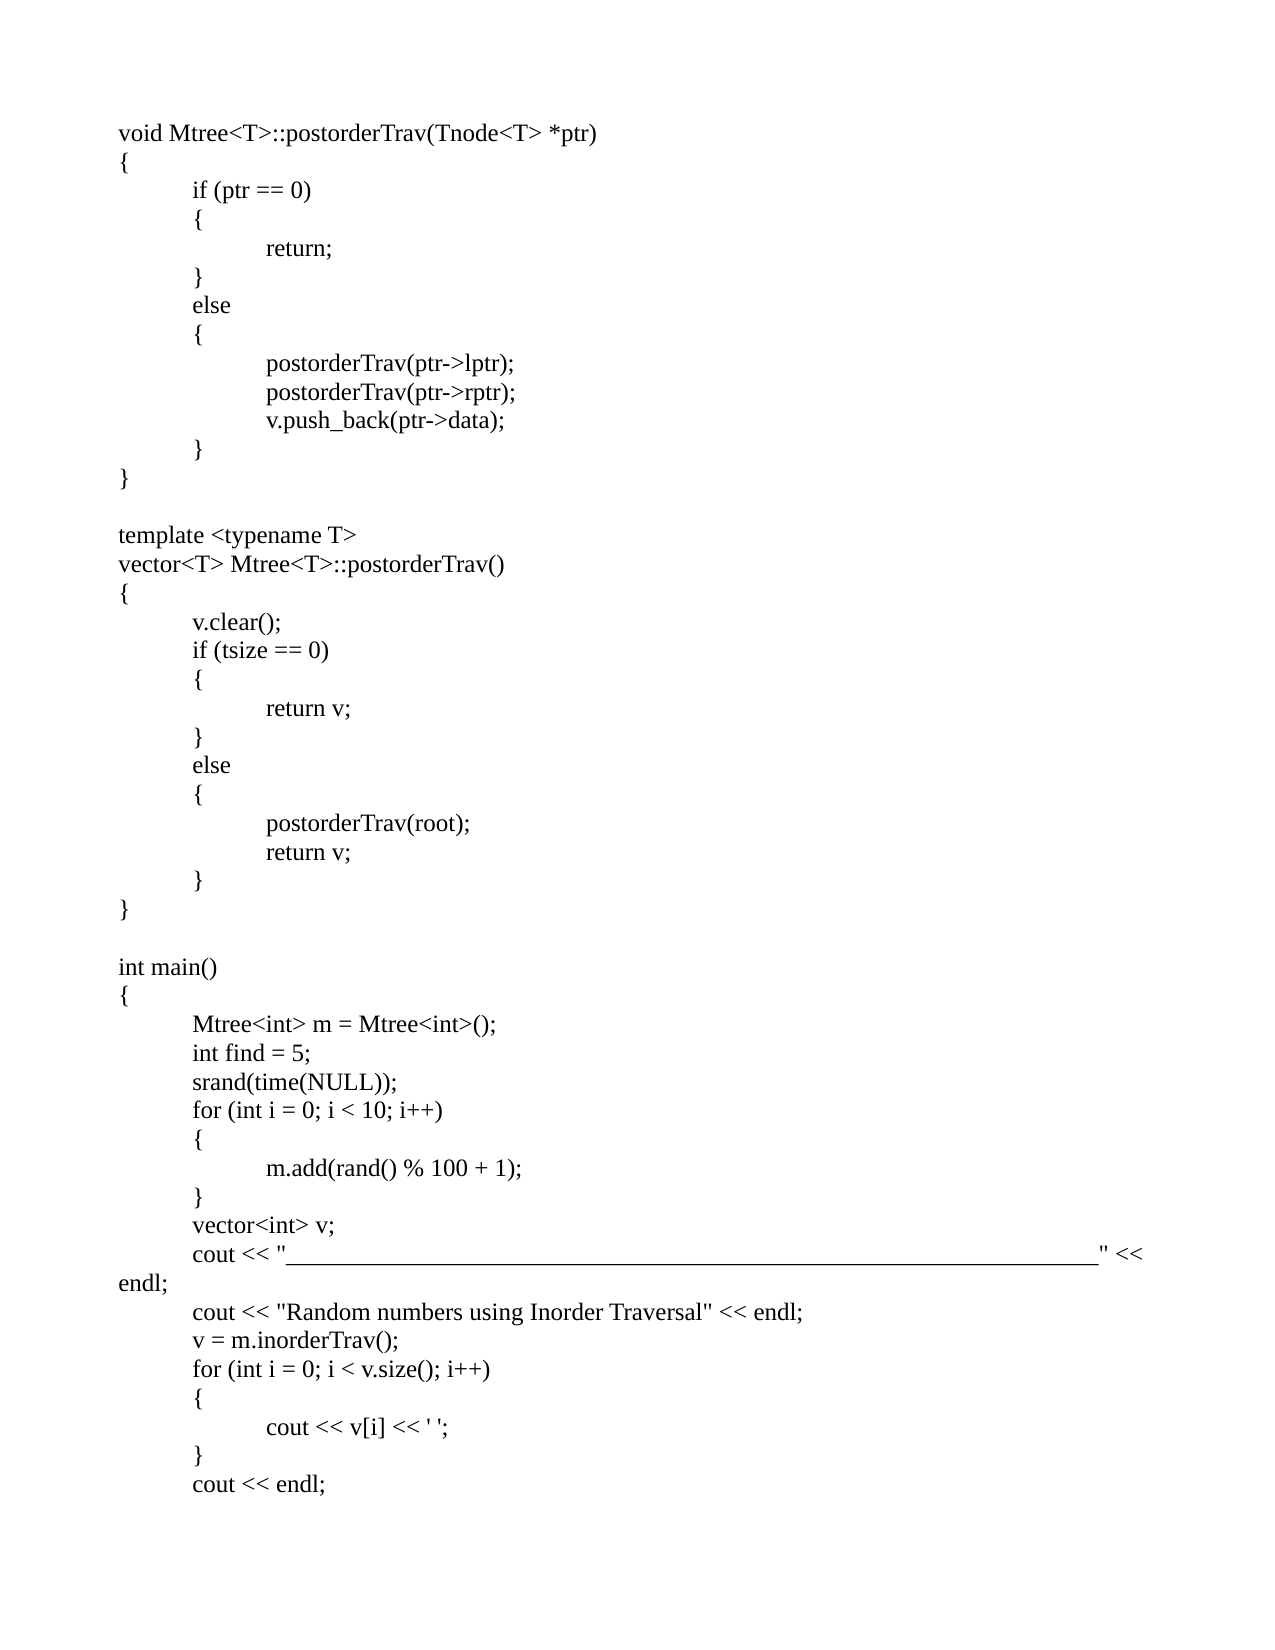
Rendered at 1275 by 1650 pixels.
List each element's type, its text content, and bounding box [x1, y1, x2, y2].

text } [118, 1182, 1157, 1211]
text else [118, 751, 1157, 779]
text } [118, 463, 1157, 492]
text postorderTrav(ptr->lptr); [118, 348, 1157, 377]
text Mtree<int> m = Mtree<int>(); [118, 1009, 1157, 1038]
text else [118, 291, 1157, 319]
text { [118, 779, 1157, 808]
text } [118, 866, 1157, 894]
text { [118, 981, 1157, 1009]
text if (tsize == 0) [118, 636, 1157, 664]
text cout << endl; [118, 1469, 1157, 1498]
text } [118, 262, 1157, 291]
text } [118, 434, 1157, 463]
text return v; [118, 693, 1157, 722]
text postorderTrav(ptr->rptr); [118, 377, 1157, 406]
text return; [118, 233, 1157, 262]
text } [118, 894, 1157, 923]
text { [118, 147, 1157, 176]
text { [118, 1383, 1157, 1412]
text vector<T> Mtree<T>::postorderTrav() [118, 549, 1157, 578]
text { [118, 204, 1157, 233]
text postorderTrav(root); [118, 808, 1157, 837]
text if (ptr == 0) [118, 176, 1157, 204]
text v.push_back(ptr->data); [118, 406, 1157, 434]
text { [118, 664, 1157, 693]
text m.add(rand() % 100 + 1); [118, 1153, 1157, 1182]
text srand(time(NULL)); [118, 1067, 1157, 1096]
text template <typename T> [118, 521, 1157, 549]
text int main() [118, 952, 1157, 981]
text void Mtree<T>::postorderTrav(Tnode<T> *ptr) [118, 118, 1157, 147]
text { [118, 1124, 1157, 1153]
text vector<int> v; [118, 1211, 1157, 1239]
text v.clear(); [118, 607, 1157, 636]
text } [118, 722, 1157, 751]
text for (int i = 0; i < 10; i++) [118, 1096, 1157, 1124]
text } [118, 1441, 1157, 1469]
text for (int i = 0; i < v.size(); i++) [118, 1354, 1157, 1383]
text cout << "Random numbers using Inorder Traversal" << endl; [118, 1297, 1157, 1326]
text return v; [118, 837, 1157, 866]
text cout << v[i] << ' '; [118, 1412, 1157, 1441]
text { [118, 319, 1157, 348]
text cout << "_________________________________________________________________" << endl; [118, 1239, 1157, 1297]
text v = m.inorderTrav(); [118, 1326, 1157, 1354]
text { [118, 578, 1157, 607]
text int find = 5; [118, 1038, 1157, 1067]
